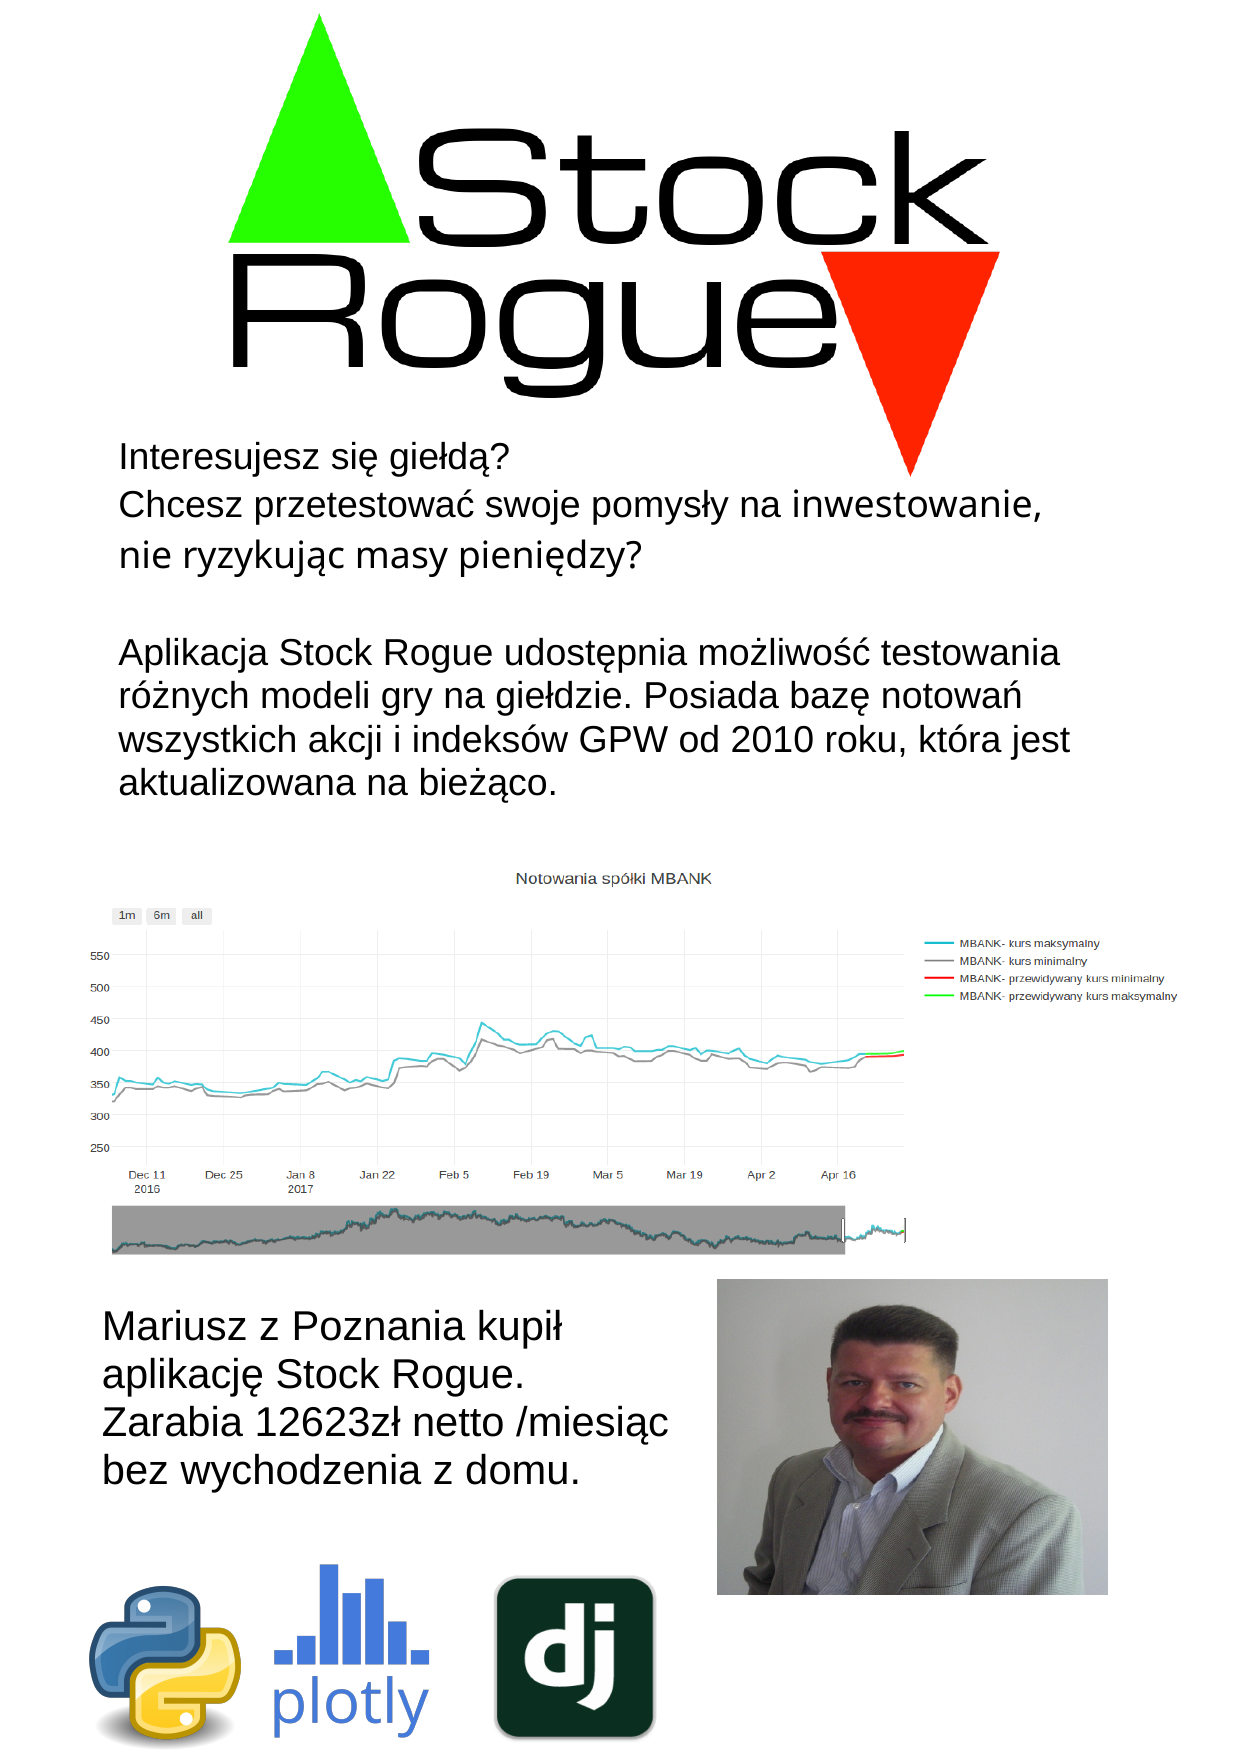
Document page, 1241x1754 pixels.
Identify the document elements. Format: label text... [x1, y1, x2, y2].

text Chcesz przetestować swoje pomysły na inwestowanie, [118, 477, 1122, 528]
text nie ryzykując masy pieniędzy? [118, 528, 1122, 579]
picture [84, 860, 1180, 1595]
picture [258, 1547, 445, 1754]
picture [474, 1562, 680, 1754]
text Aplikacja Stock Rogue udostępnia możliwość testowania różnych modeli gry na giełdzie. Posiada bazę notowań wszystkich akcji i indeksów GPW od 2010 roku, która jest aktualizowana na bieżąco. [118, 631, 1122, 803]
picture [144, 13, 1155, 487]
picture [79, 1582, 251, 1754]
text Interesujesz się giełdą? [118, 434, 144, 477]
